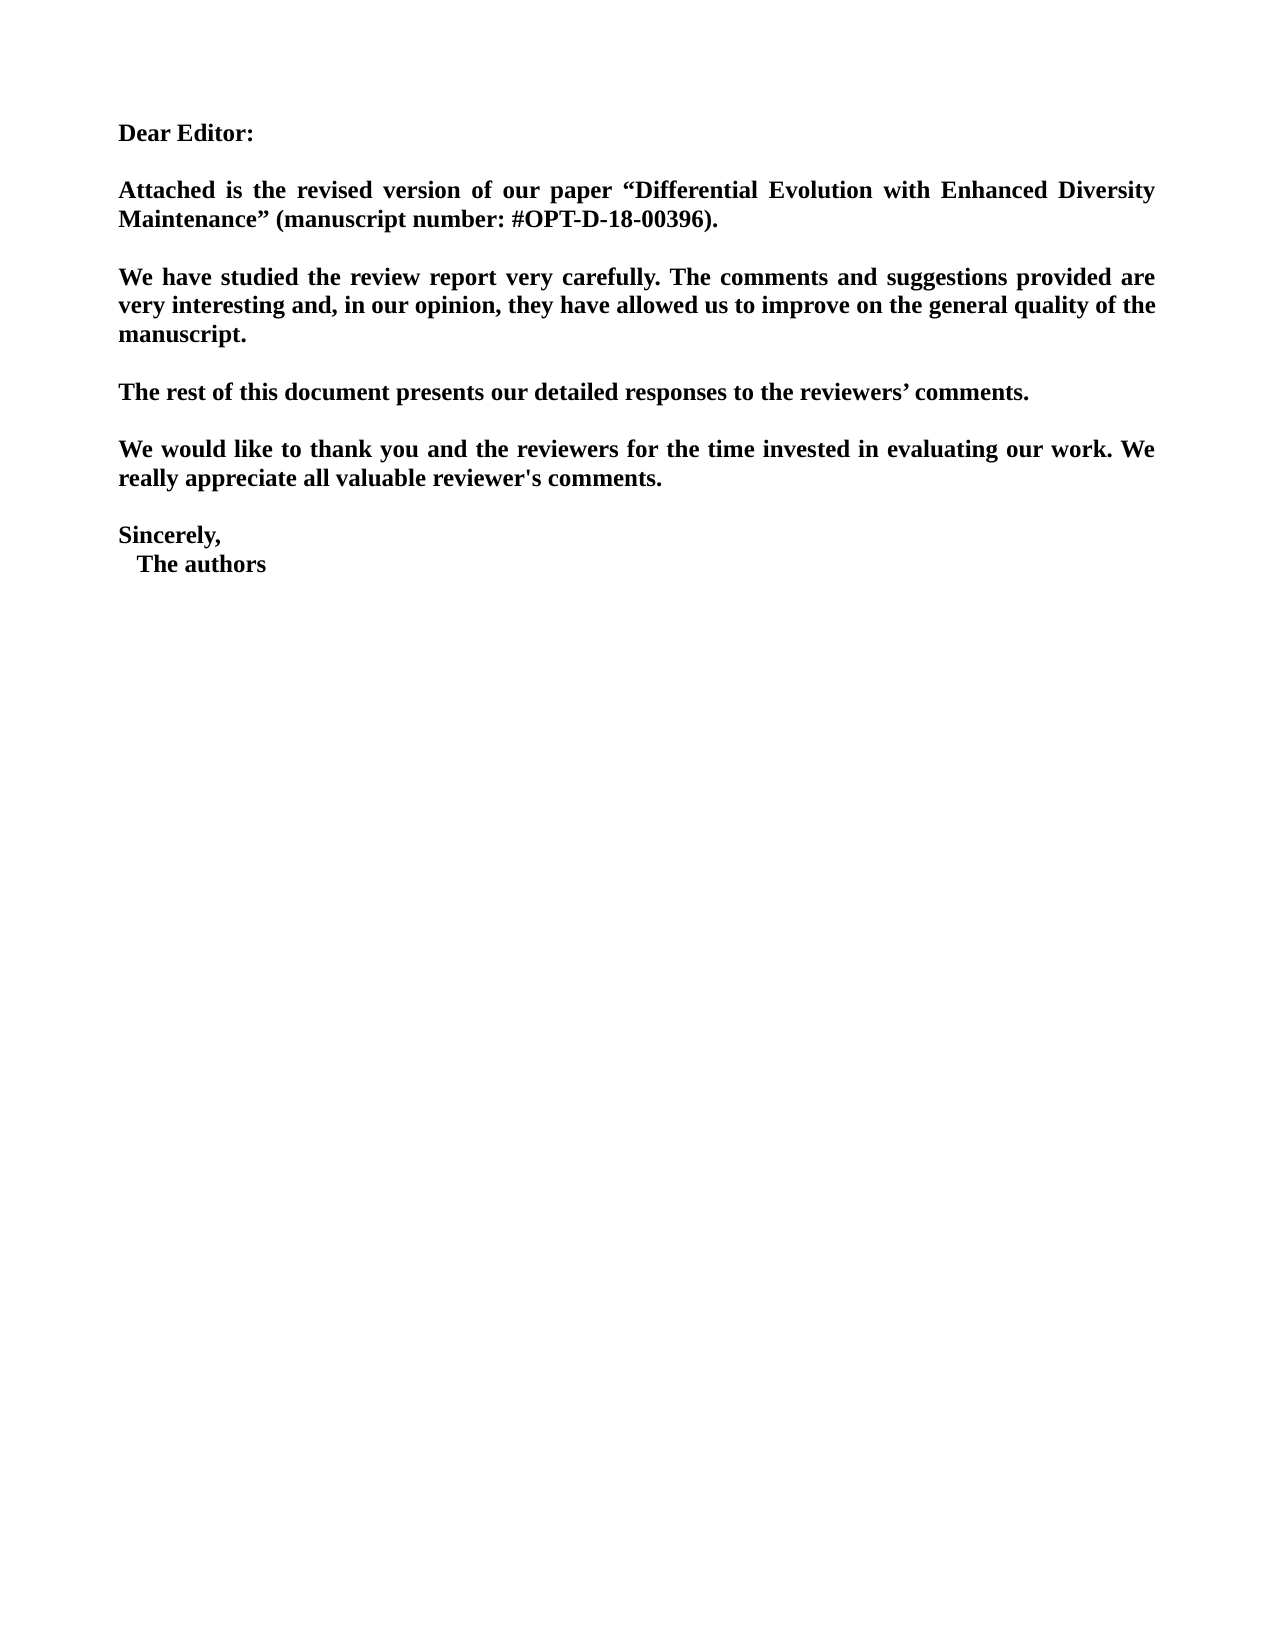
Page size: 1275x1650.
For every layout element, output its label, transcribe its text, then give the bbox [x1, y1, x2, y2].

text The rest of this document presents our detailed responses to the reviewers’ comments. [118, 377, 1157, 406]
text We have studied the review report very carefully. The comments and suggestions provided are very interesting and, in our opinion, they have allowed us to improve on the general quality of the manuscript. [118, 262, 1157, 348]
text Attached is the revised version of our paper “Differential Evolution with Enhanced Diversity Maintenance” (manuscript number: #OPT-D-18-00396). [118, 176, 1157, 233]
text Dear Editor: [118, 118, 1157, 147]
text Sincerely, [118, 521, 1157, 549]
text The authors [118, 549, 1157, 578]
text We would like to thank you and the reviewers for the time invested in evaluating our work. We really appreciate all valuable reviewer's comments. [118, 434, 1157, 492]
